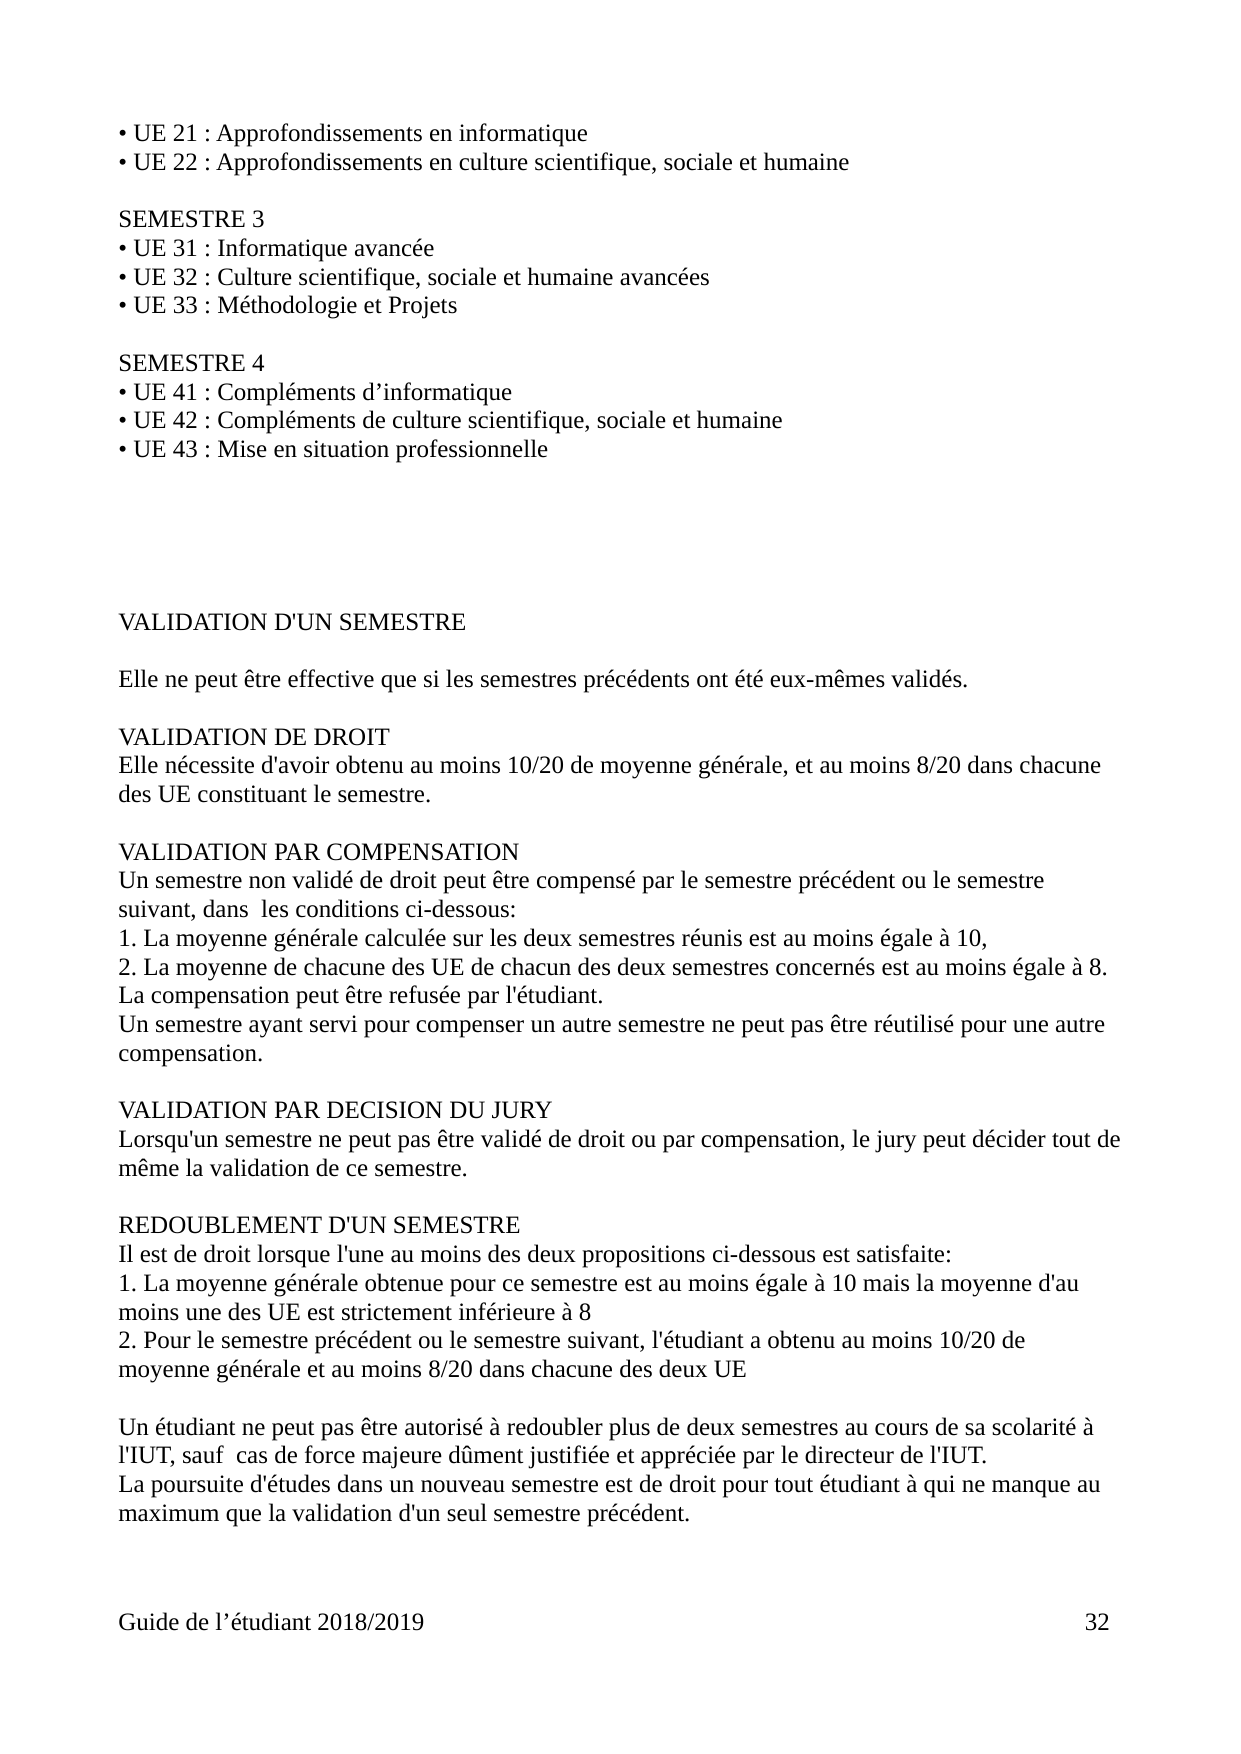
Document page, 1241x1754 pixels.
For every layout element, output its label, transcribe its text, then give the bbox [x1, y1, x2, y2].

text • UE 43 : Mise en situation professionnelle [118, 434, 1122, 463]
text Il est de droit lorsque l'une au moins des deux propositions ci-dessous est satisfaite: [118, 1239, 1122, 1268]
text 1. La moyenne générale calculée sur les deux semestres réunis est au moins égale à 10, [118, 923, 1122, 952]
text VALIDATION PAR DECISION DU JURY [118, 1096, 1122, 1124]
text 2. La moyenne de chacune des UE de chacun des deux semestres concernés est au moins égale à 8. [118, 952, 1122, 981]
text VALIDATION DE DROIT [118, 722, 1122, 751]
text Un semestre non validé de droit peut être compensé par le semestre précédent ou le semestre suivant, dans les conditions ci-dessous: [118, 866, 1122, 923]
text REDOUBLEMENT D'UN SEMESTRE [118, 1211, 1122, 1239]
text • UE 33 : Méthodologie et Projets [118, 291, 1122, 319]
text Un semestre ayant servi pour compenser un autre semestre ne peut pas être réutilisé pour une autre compensation. [118, 1009, 1122, 1067]
text SEMESTRE 3 [118, 204, 1122, 233]
text 1. La moyenne générale obtenue pour ce semestre est au moins égale à 10 mais la moyenne d'au moins une des UE est strictement inférieure à 8 [118, 1268, 1122, 1326]
text La compensation peut être refusée par l'étudiant. [118, 981, 1122, 1009]
text VALIDATION D'UN SEMESTRE [118, 607, 1122, 636]
text Elle nécessite d'avoir obtenu au moins 10/20 de moyenne générale, et au moins 8/20 dans chacune des UE constituant le semestre. [118, 751, 1122, 808]
text • UE 22 : Approfondissements en culture scientifique, sociale et humaine [118, 147, 1122, 176]
text • UE 42 : Compléments de culture scientifique, sociale et humaine [118, 406, 1122, 434]
text • UE 21 : Approfondissements en informatique [118, 118, 1122, 147]
text 2. Pour le semestre précédent ou le semestre suivant, l'étudiant a obtenu au moins 10/20 de moyenne générale et au moins 8/20 dans chacune des deux UE [118, 1326, 1122, 1383]
text VALIDATION PAR COMPENSATION [118, 837, 1122, 866]
text Elle ne peut être effective que si les semestres précédents ont été eux-mêmes validés. [118, 664, 1122, 693]
text La poursuite d'études dans un nouveau semestre est de droit pour tout étudiant à qui ne manque au maximum que la validation d'un seul semestre précédent. [118, 1469, 1122, 1527]
text SEMESTRE 4 [118, 348, 1122, 377]
text • UE 31 : Informatique avancée [118, 233, 1122, 262]
text • UE 32 : Culture scientifique, sociale et humaine avancées [118, 262, 1122, 291]
text • UE 41 : Compléments d’informatique [118, 377, 1122, 406]
text Un étudiant ne peut pas être autorisé à redoubler plus de deux semestres au cours de sa scolarité à l'IUT, sauf cas de force majeure dûment justifiée et appréciée par le directeur de l'IUT. [118, 1412, 1122, 1469]
text Lorsqu'un semestre ne peut pas être validé de droit ou par compensation, le jury peut décider tout de même la validation de ce semestre. [118, 1124, 1122, 1182]
